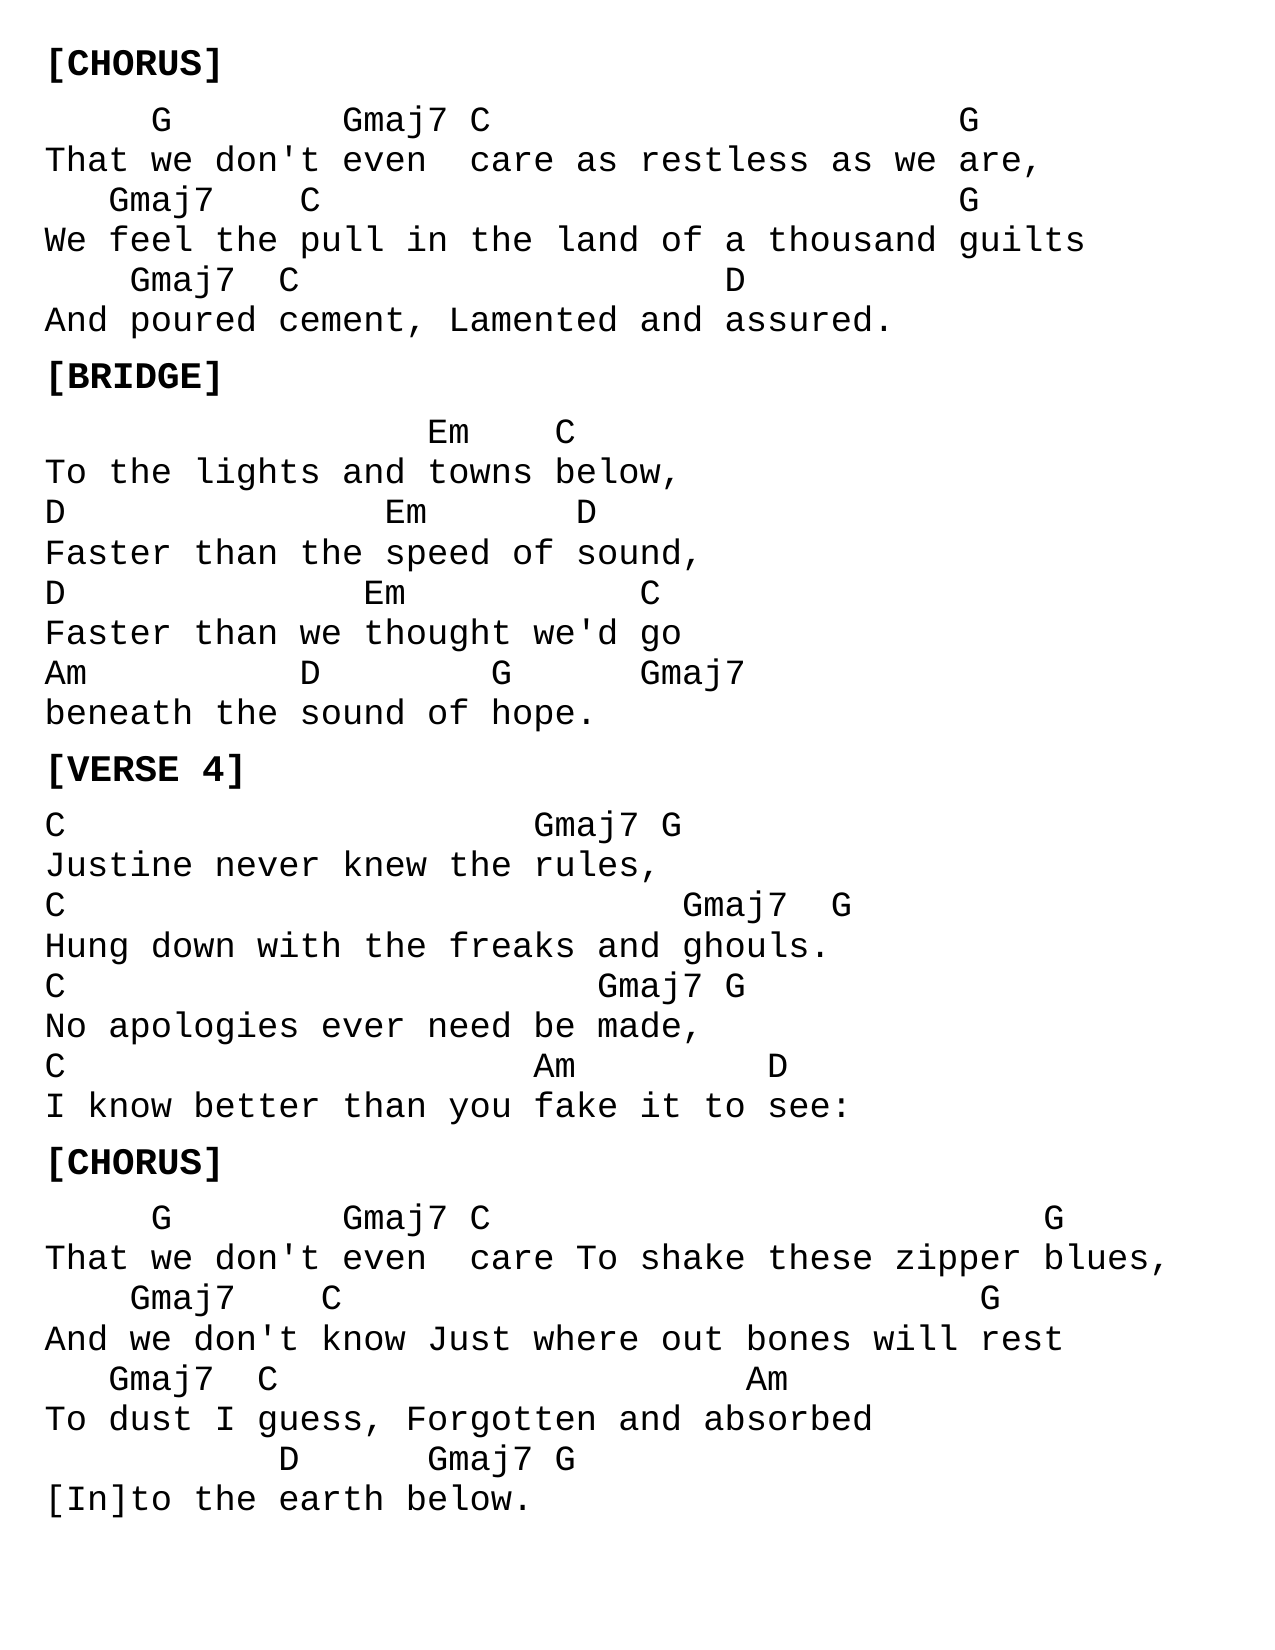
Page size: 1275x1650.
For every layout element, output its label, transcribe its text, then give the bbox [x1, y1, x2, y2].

text Gmaj7 C G [44, 182, 1231, 222]
text beneath the sound of hope. [44, 695, 1231, 735]
text I know better than you fake it to see: [44, 1088, 1231, 1128]
text That we don't even care as restless as we are, [44, 142, 1231, 182]
text Em C [44, 414, 1231, 454]
subtitle [VERSE 4] [44, 750, 1231, 792]
text D Em D [44, 494, 1231, 534]
text To the lights and towns below, [44, 454, 1231, 494]
text That we don't even care To shake these zipper blues, [44, 1240, 1231, 1280]
text C Gmaj7 G [44, 887, 1231, 927]
text [In]to the earth below. [44, 1481, 1231, 1521]
subtitle [CHORUS] [44, 1143, 1231, 1185]
text Justine never knew the rules, [44, 847, 1231, 887]
text Hung down with the freaks and ghouls. [44, 927, 1231, 968]
text D Em C [44, 575, 1231, 615]
text And we don't know Just where out bones will rest [44, 1320, 1231, 1361]
text Gmaj7 C D [44, 262, 1231, 302]
text C Am D [44, 1048, 1231, 1088]
text To dust I guess, Forgotten and absorbed [44, 1401, 1231, 1441]
text Gmaj7 C G [44, 1280, 1231, 1320]
text Gmaj7 C Am [44, 1361, 1231, 1401]
text No apologies ever need be made, [44, 1008, 1231, 1048]
text C Gmaj7 G [44, 807, 1231, 847]
text G Gmaj7 C G [44, 1200, 1231, 1240]
text Faster than the speed of sound, [44, 534, 1231, 575]
text We feel the pull in the land of a thousand guilts [44, 222, 1231, 262]
text C Gmaj7 G [44, 968, 1231, 1008]
text And poured cement, Lamented and assured. [44, 302, 1231, 342]
text G Gmaj7 C G [44, 102, 1231, 142]
text Am D G Gmaj7 [44, 655, 1231, 695]
text Faster than we thought we'd go [44, 615, 1231, 655]
subtitle [CHORUS] [44, 44, 1231, 87]
text D Gmaj7 G [44, 1441, 1231, 1481]
subtitle [BRIDGE] [44, 357, 1231, 399]
